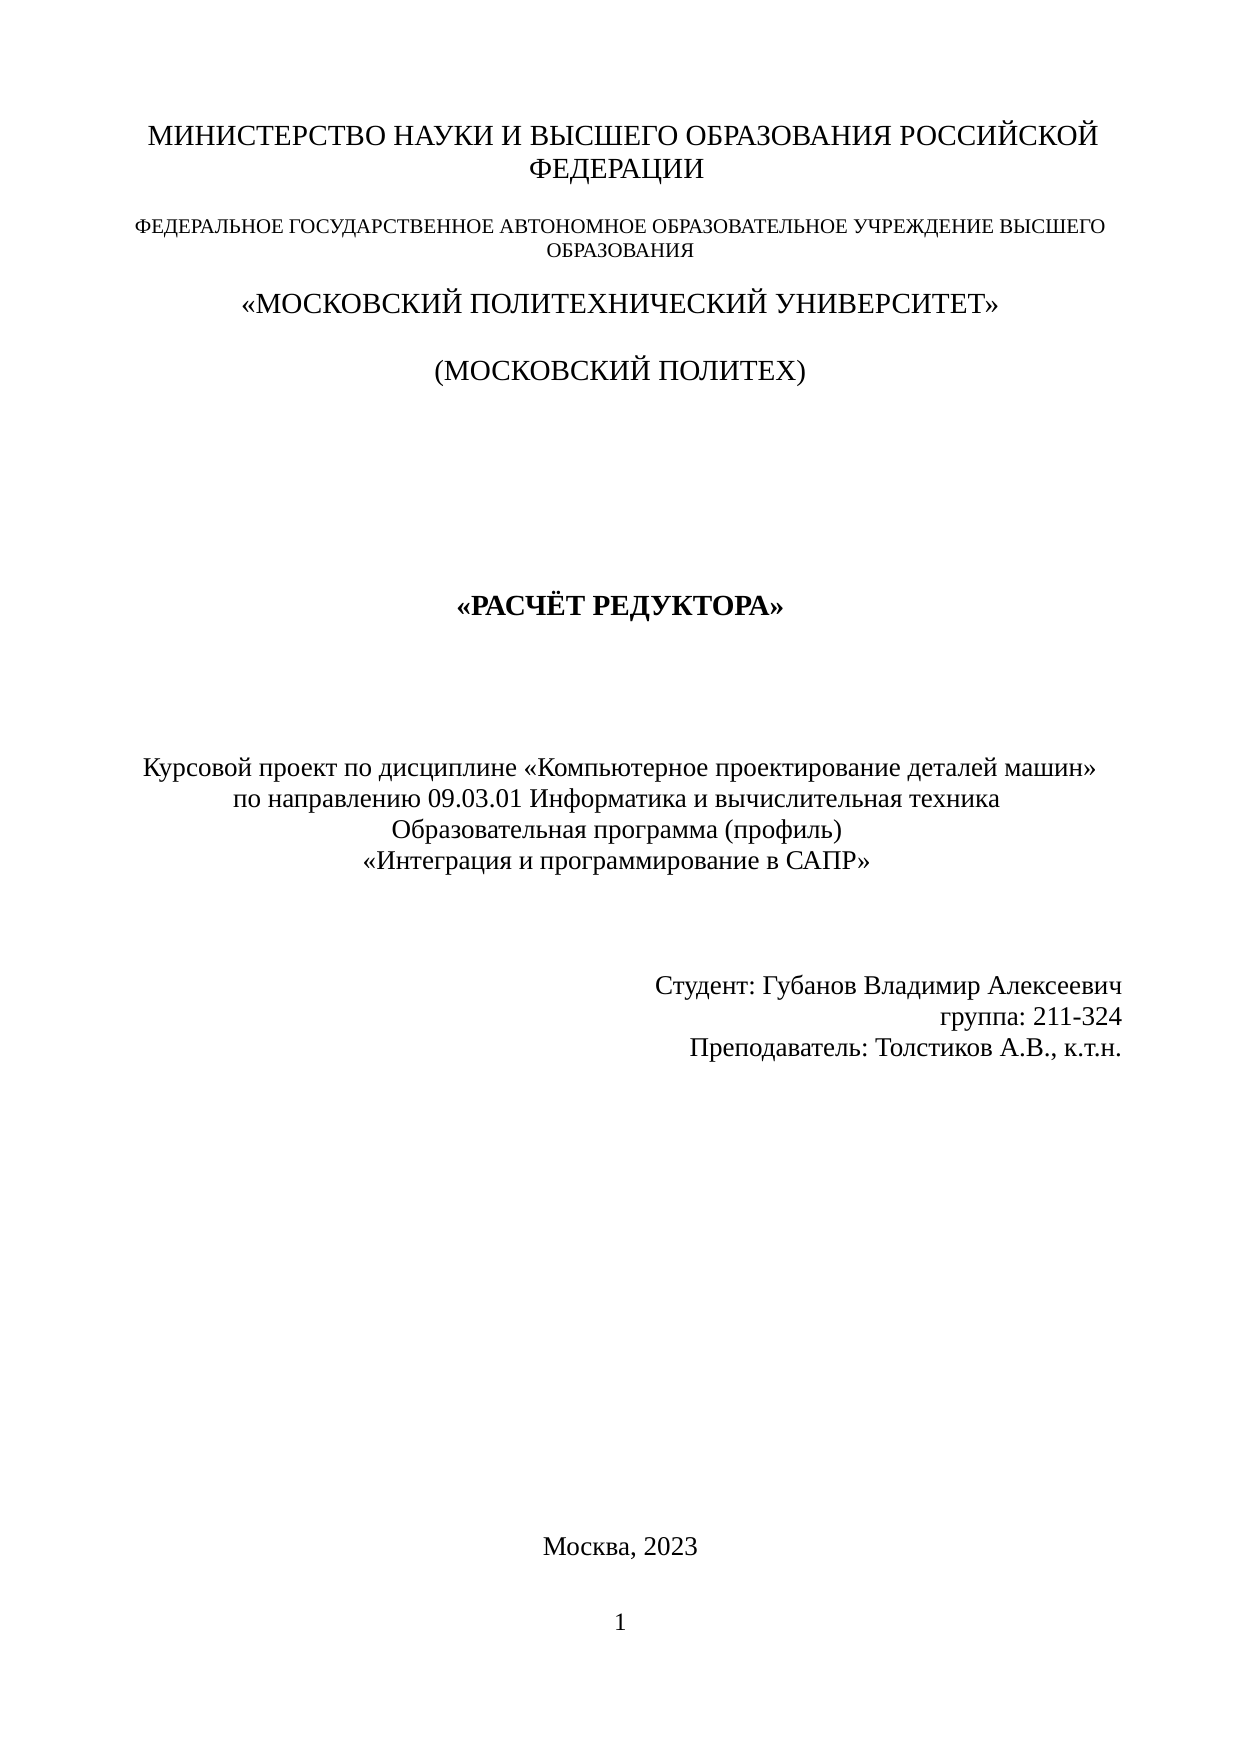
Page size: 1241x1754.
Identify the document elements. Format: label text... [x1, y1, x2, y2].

text «Интеграция и программирование в САПР» [118, 844, 1122, 876]
text ФЕДЕРАЛЬНОЕ ГОСУДАРСТВЕННОЕ АВТОНОМНОЕ ОБРАЗОВАТЕЛЬНОЕ УЧРЕЖДЕНИЕ ВЫСШЕГО ОБРАЗОВАНИЯ [118, 214, 1122, 262]
text МИНИСТЕРСТВО НАУКИ И ВЫСШЕГО ОБРАЗОВАНИЯ РОССИЙСКОЙ ФЕДЕРАЦИИ [118, 118, 1122, 185]
text «МОСКОВСКИЙ ПОЛИТЕХНИЧЕСКИЙ УНИВЕРСИТЕТ» [118, 286, 1122, 320]
text (МОСКОВСКИЙ ПОЛИТЕХ) [118, 353, 1122, 387]
text Образовательная программа (профиль) [118, 813, 1122, 844]
text «РАСЧЁТ РЕДУКТОРА» [118, 588, 1122, 622]
text Преподаватель: Толстиков А.В., к.т.н. [118, 1031, 1122, 1062]
text Москва, 2023 [118, 1529, 1122, 1561]
text по направлению 09.03.01 Информатика и вычислительная техника [118, 782, 1122, 813]
text группа: 211-324 [118, 1000, 1122, 1031]
text Курсовой проект по дисциплине «Компьютерное проектирование деталей машин» [118, 751, 1122, 782]
text Студент: Губанов Владимир Алексеевич [118, 969, 1122, 1000]
